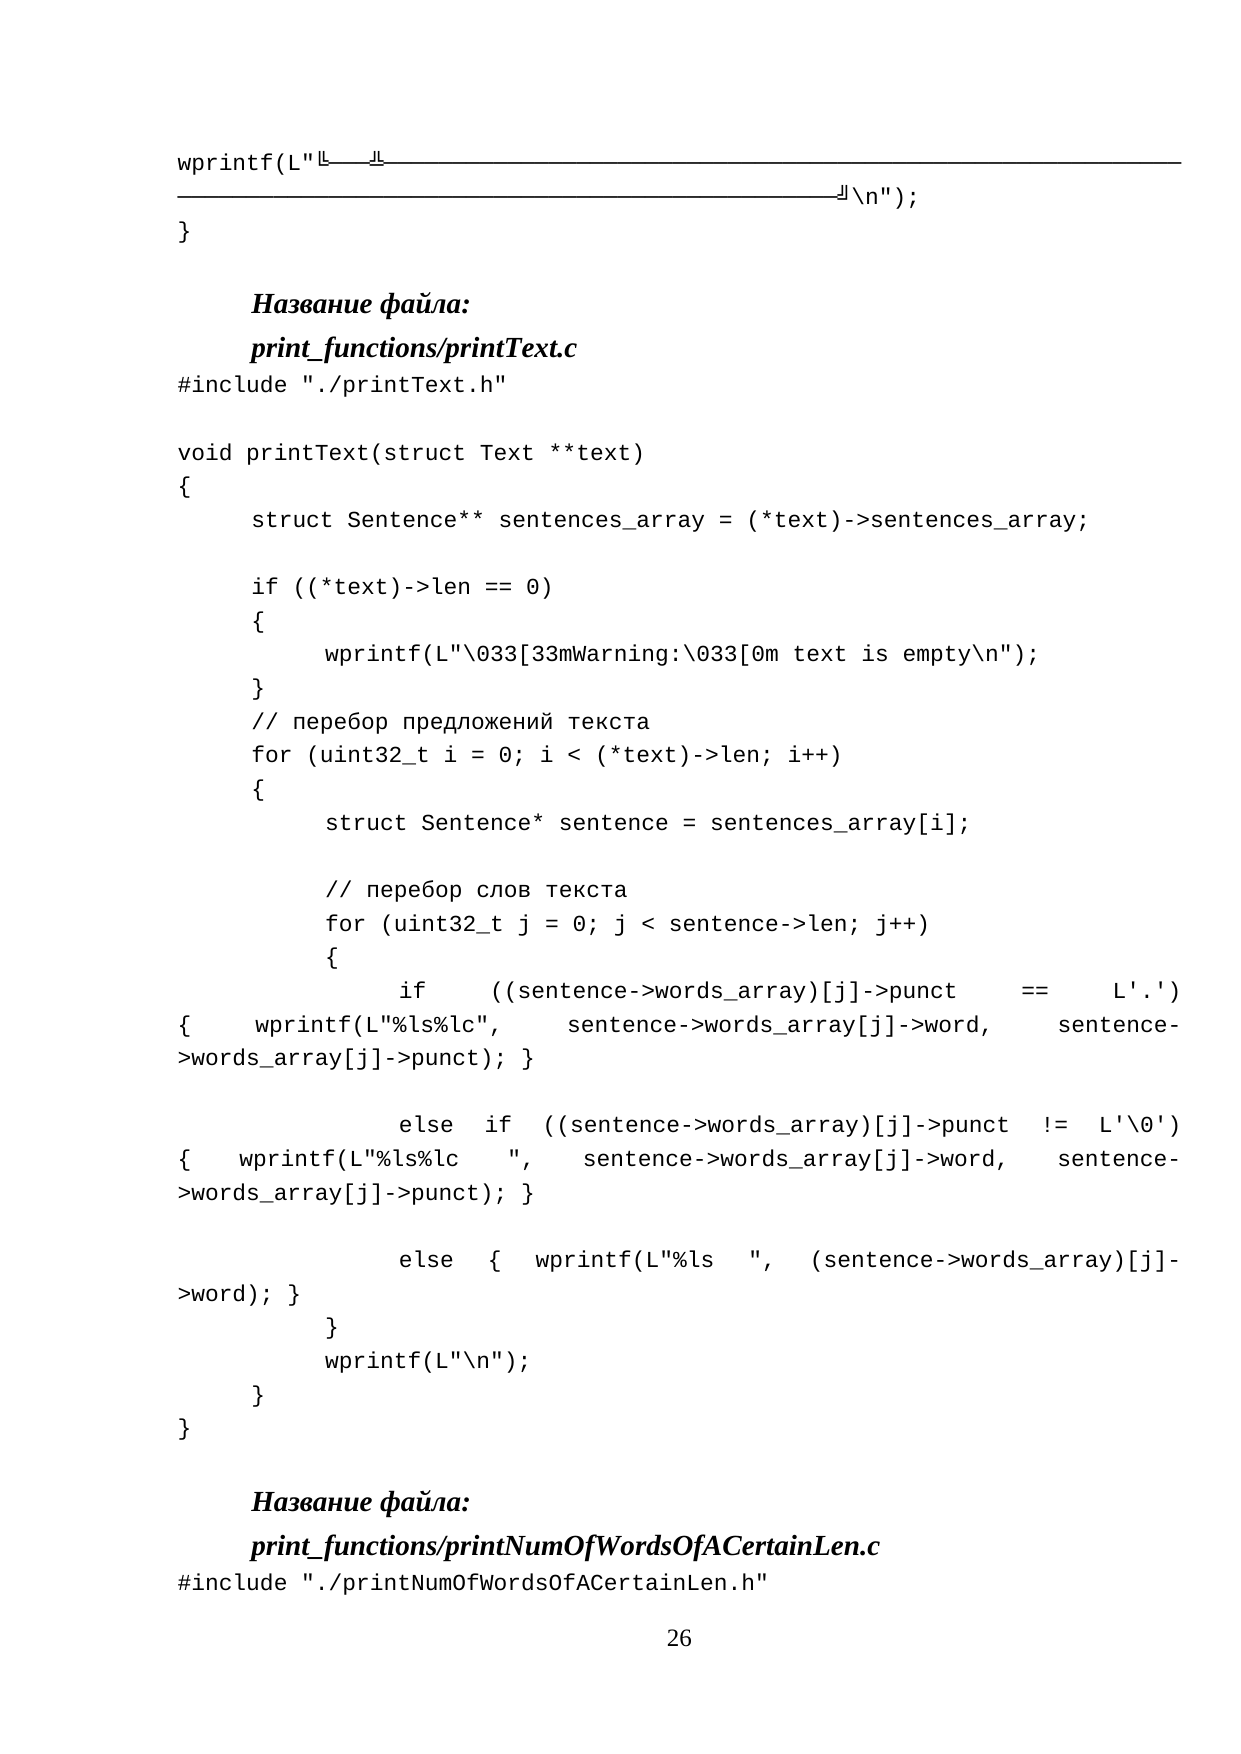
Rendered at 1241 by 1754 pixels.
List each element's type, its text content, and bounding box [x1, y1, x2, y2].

text if ((*text)->len == 0) [177, 576, 1181, 601]
text { [177, 609, 1181, 635]
text print_functions/printNumOfWordsOfACertainLen.c [177, 1528, 1181, 1561]
text { [177, 474, 1181, 501]
text Название файла: [177, 286, 1181, 320]
text { [177, 946, 1181, 972]
text print_functions/printText.c [177, 330, 1181, 364]
text Название файла: [177, 1484, 1181, 1517]
text } [177, 1417, 1181, 1443]
text else if ((sentence->words_array)[j]->punct != L'\0') { wprintf(L"%ls%lc ", sentence->words_array[j]->word, sentence->words_array[j]->punct); } [177, 1114, 1181, 1207]
text #include "./printNumOfWordsOfACertainLen.h" [177, 1571, 1181, 1597]
text } [177, 219, 1181, 245]
text if ((sentence->words_array)[j]->punct == L'.') { wprintf(L"%ls%lc", sentence->words_array[j]->word, sentence->words_array[j]->punct); } [177, 979, 1181, 1072]
text wprintf(L"╚───╩──────────────────────────────────────────────────────────────────────────────────────────────────────────╝\n"); [177, 118, 1181, 211]
text } [177, 676, 1181, 702]
text { [177, 777, 1181, 803]
text void printText(struct Text **text) [177, 441, 1181, 467]
text else { wprintf(L"%ls ", (sentence->words_array)[j]->word); } [177, 1248, 1181, 1308]
text #include "./printText.h" [177, 374, 1181, 399]
text // перебор предложений текста [177, 710, 1181, 736]
text for (uint32_t i = 0; i < (*text)->len; i++) [177, 744, 1181, 770]
text struct Sentence* sentence = sentences_array[i]; [177, 811, 1181, 837]
text struct Sentence** sentences_array = (*text)->sentences_array; [177, 508, 1181, 534]
text wprintf(L"\n"); [177, 1349, 1181, 1375]
text } [177, 1316, 1181, 1342]
text for (uint32_t j = 0; j < sentence->len; j++) [177, 912, 1181, 938]
text // перебор слов текста [177, 878, 1181, 904]
text } [177, 1383, 1181, 1409]
text wprintf(L"\033[33mWarning:\033[0m text is empty\n"); [177, 643, 1181, 669]
